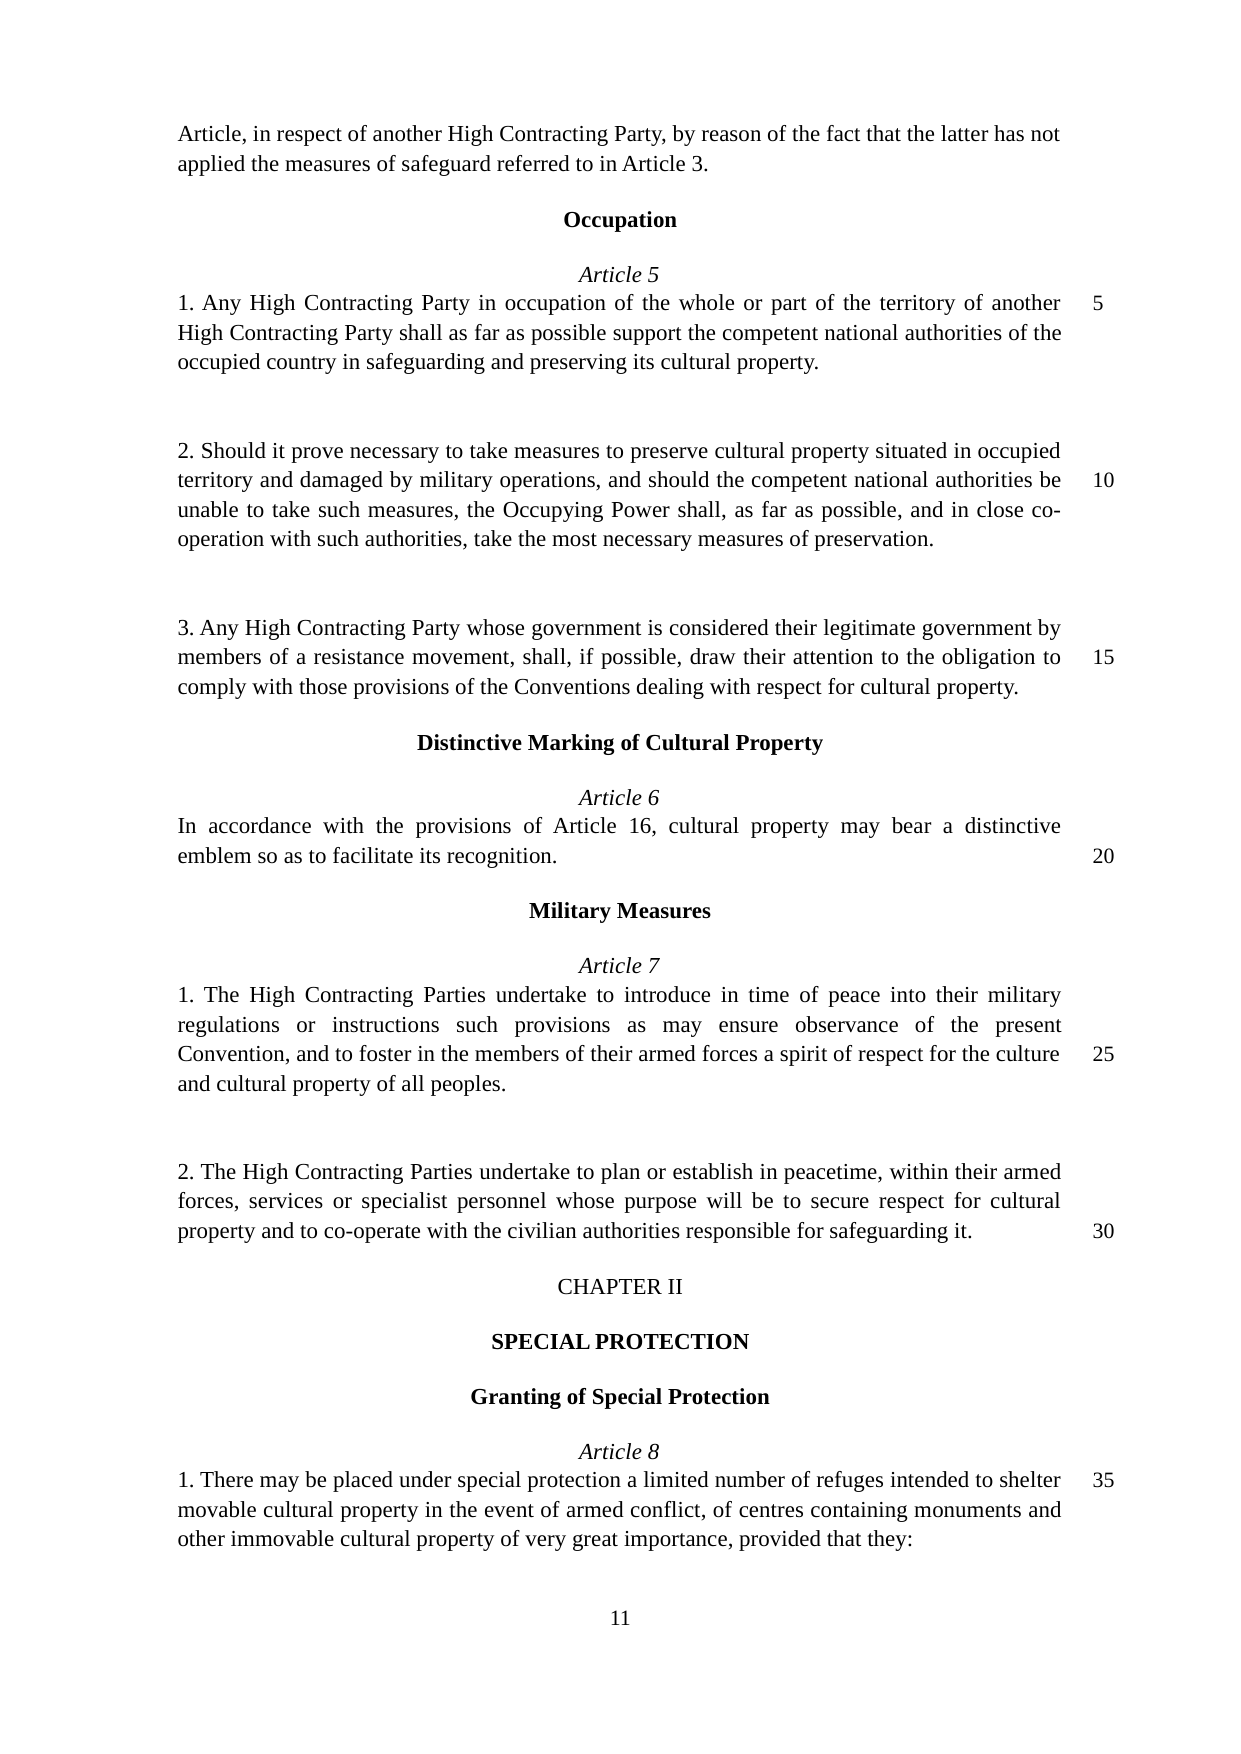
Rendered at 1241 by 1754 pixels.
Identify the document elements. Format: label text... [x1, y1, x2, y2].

text Article 8 [177, 1439, 1063, 1464]
title SPECIAL PROTECTION [177, 1329, 1063, 1354]
title Granting of Special Protection [177, 1384, 1063, 1409]
title Occupation [177, 207, 1063, 232]
text Article 6 [177, 784, 1063, 810]
text 3. Any High Contracting Party whose government is considered their legitimate government by members of a resistance movement, shall, if possible, draw their attention to the obligation to comply with those provisions of the Conventions dealing with respect for cultural property. [177, 612, 1063, 700]
text Article 7 [177, 953, 1063, 979]
title Military Measures [177, 898, 1063, 924]
text Article, in respect of another High Contracting Party, by reason of the fact that the latter has not applied the measures of safeguard referred to in Article 3. [177, 118, 1063, 177]
text CHAPTER II [177, 1274, 1063, 1299]
text Article 5 [177, 262, 1063, 287]
text 2. Should it prove necessary to take measures to preserve cultural property situated in occupied territory and damaged by military operations, and should the competent national authorities be unable to take such measures, the Occupying Power shall, as far as possible, and in close co-operation with such authorities, take the most necessary measures of preservation. [177, 434, 1063, 552]
title Distinctive Marking of Cultural Property [177, 729, 1063, 755]
text 2. The High Contracting Parties undertake to plan or establish in peacetime, within their armed forces, services or specialist personnel whose purpose will be to secure respect for cultural property and to co-operate with the civilian authorities responsible for safeguarding it. [177, 1156, 1063, 1244]
text 1. Any High Contracting Party in occupation of the whole or part of the territory of another High Contracting Party shall as far as possible support the competent national authorities of the occupied country in safeguarding and preserving its cultural property. [177, 287, 1063, 376]
text 1. The High Contracting Parties undertake to introduce in time of peace into their military regulations or instructions such provisions as may ensure observance of the present Convention, and to foster in the members of their armed forces a spirit of respect for the culture and cultural property of all peoples. [177, 979, 1063, 1097]
text In accordance with the provisions of Article 16, cultural property may bear a distinctive emblem so as to facilitate its recognition. [177, 810, 1063, 869]
text 1. There may be placed under special protection a limited number of refuges intended to shelter movable cultural property in the event of armed conflict, of centres containing monuments and other immovable cultural property of very great importance, provided that they: [177, 1464, 1063, 1553]
